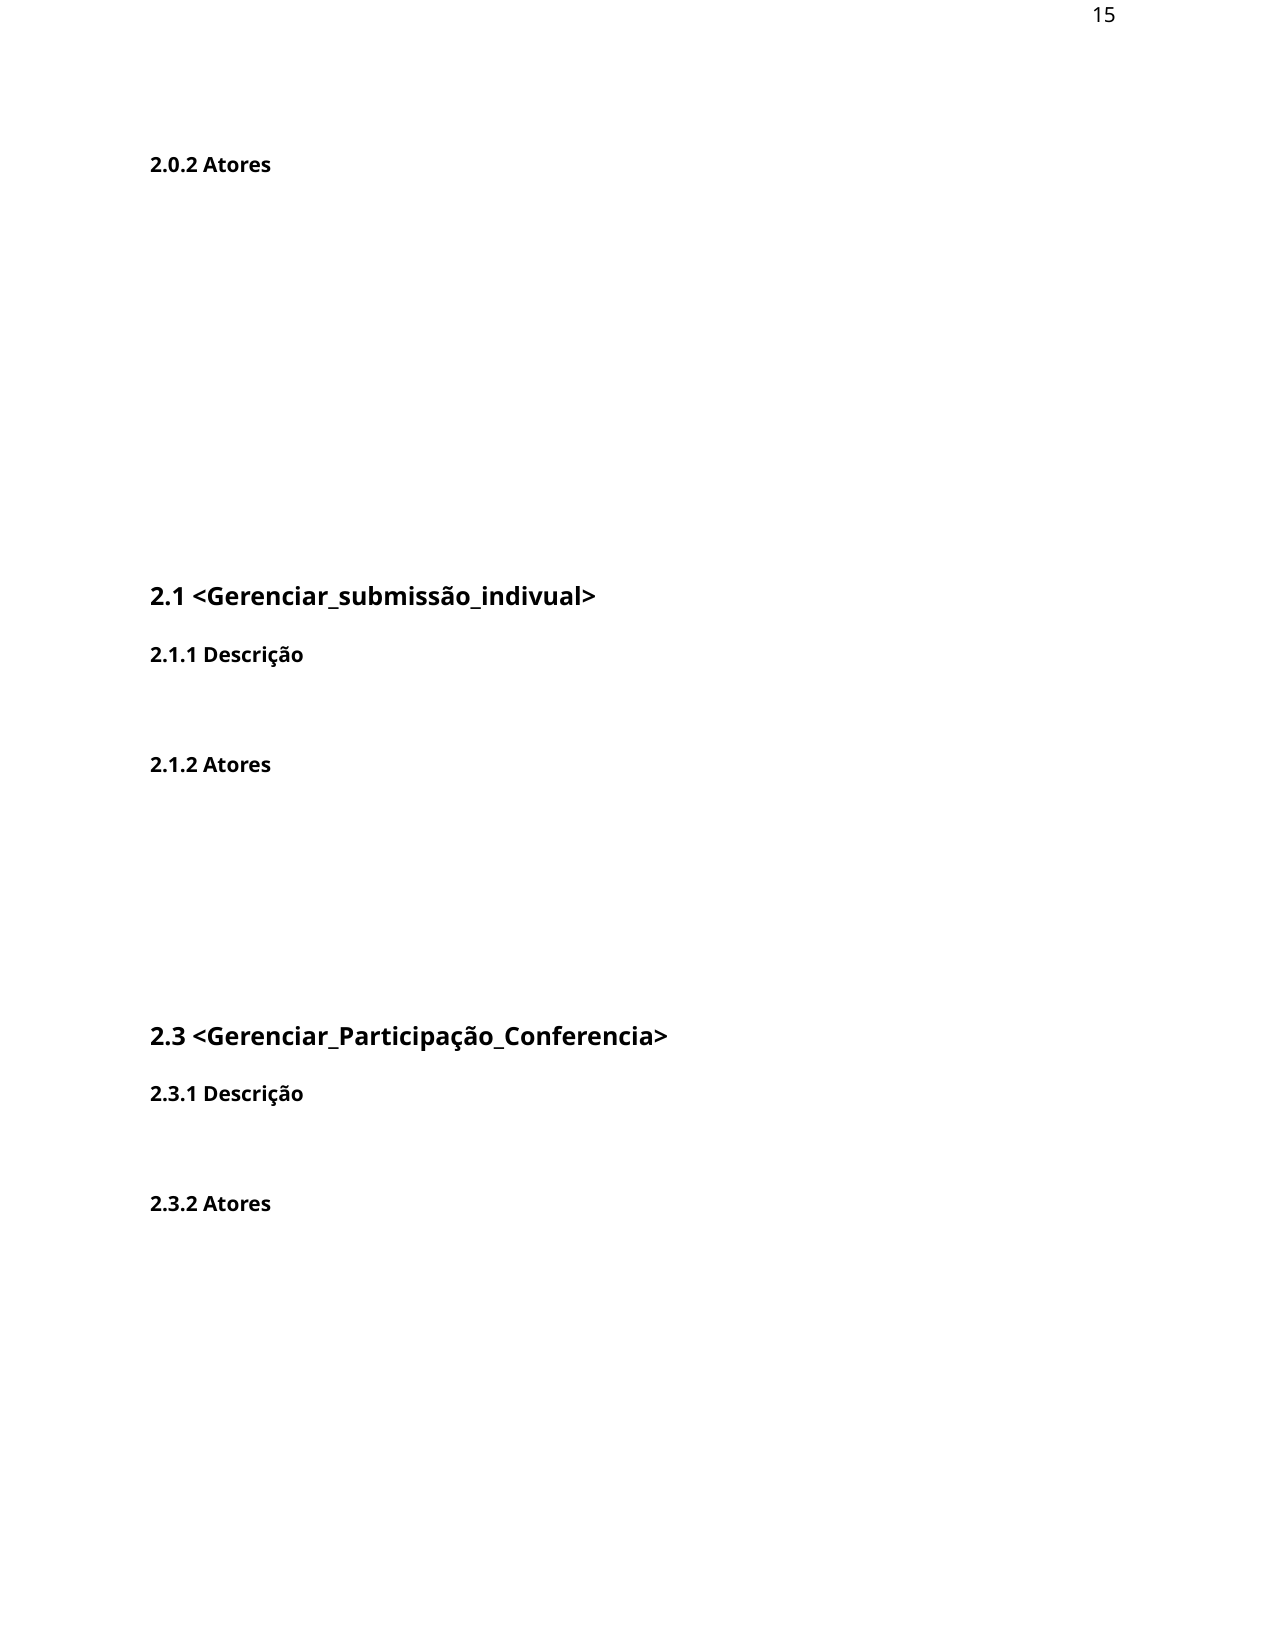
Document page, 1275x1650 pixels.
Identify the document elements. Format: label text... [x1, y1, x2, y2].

subtitle 2.3.2 Atores [150, 1189, 1125, 1217]
subtitle 2.1 <Gerenciar_submissão_indivual> [150, 579, 1125, 613]
subtitle 2.0.2 Atores [150, 150, 1125, 178]
subtitle 2.3 <Gerenciar_Participação_Conferencia> [150, 1018, 1125, 1052]
subtitle 2.1.1 Descrição [150, 640, 1125, 668]
subtitle 2.1.2 Atores [150, 750, 1125, 778]
subtitle 2.3.1 Descrição [150, 1079, 1125, 1107]
